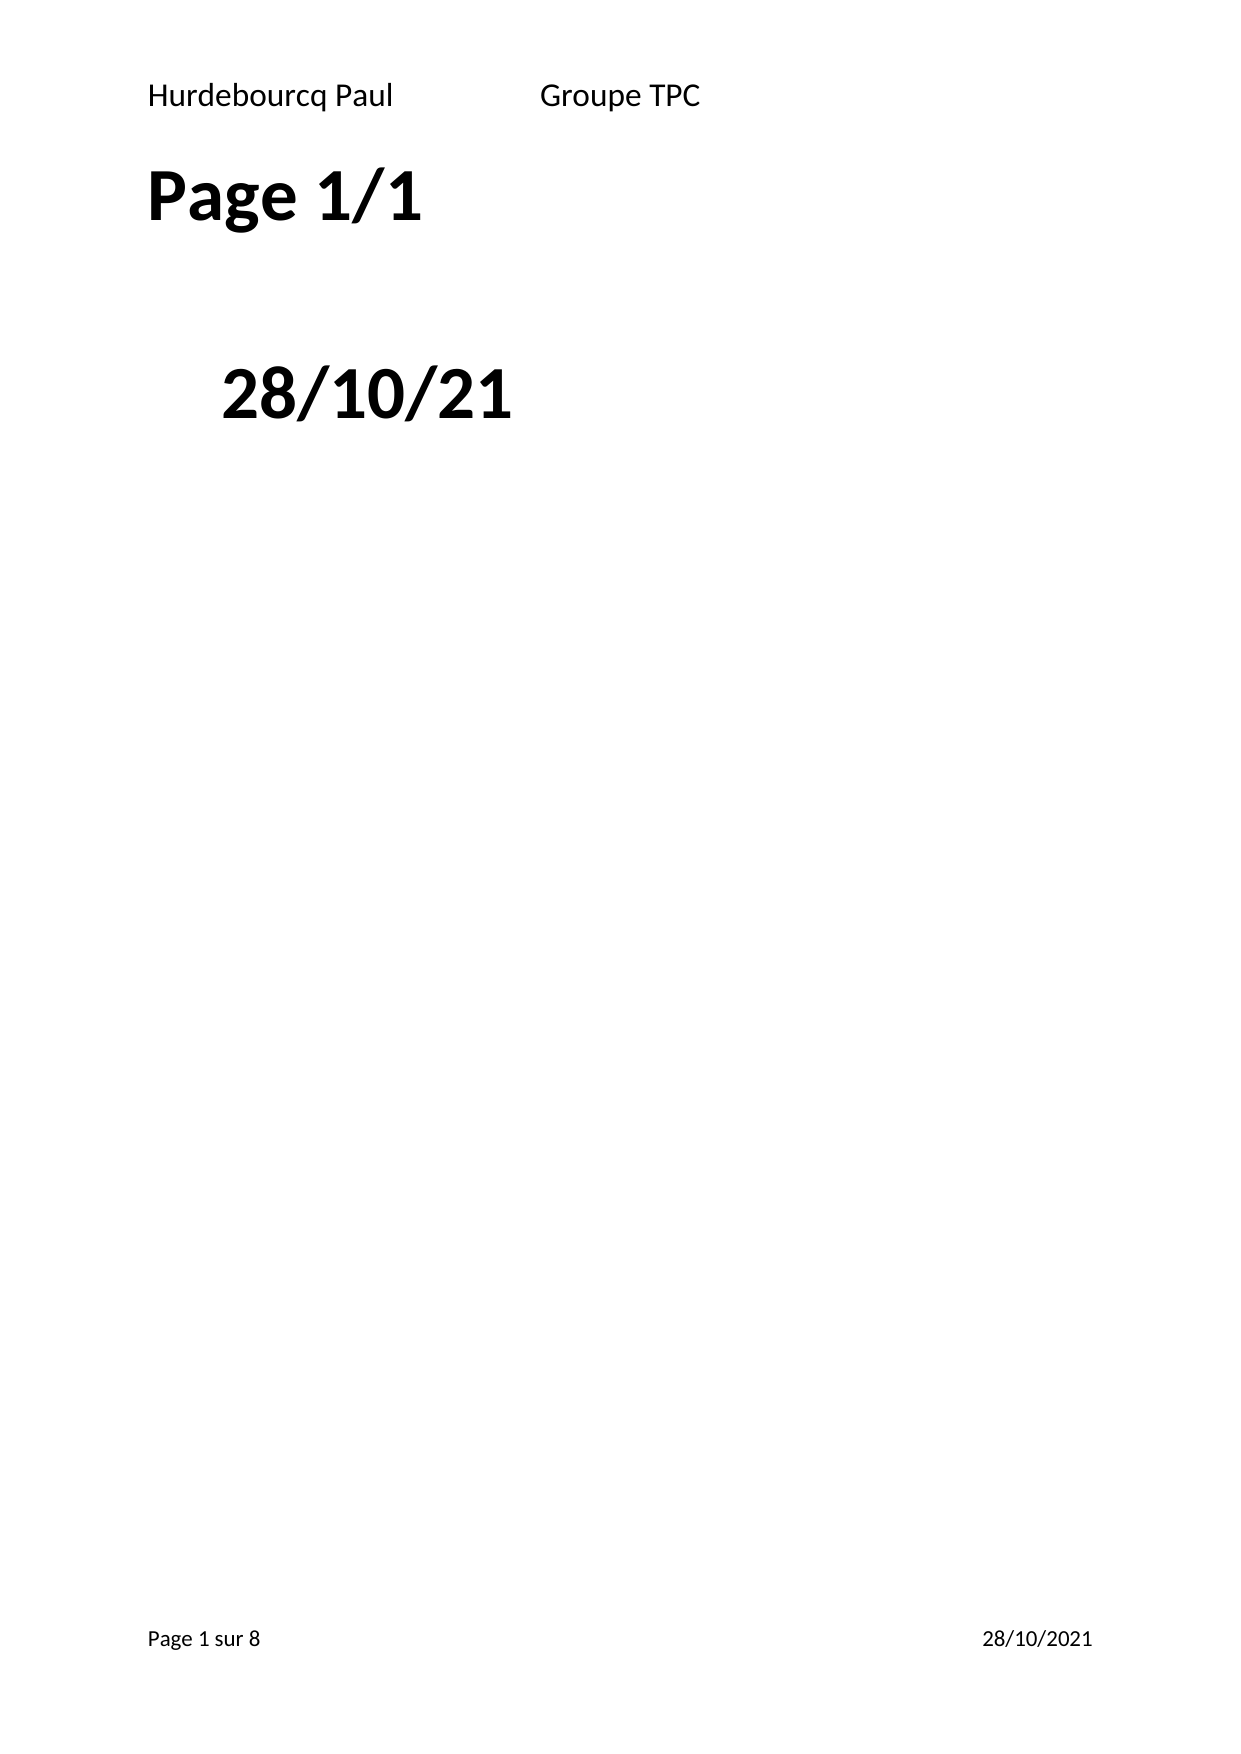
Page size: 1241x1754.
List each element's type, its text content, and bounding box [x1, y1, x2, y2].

text Page 1/1 28/10/21 [148, 148, 1093, 437]
